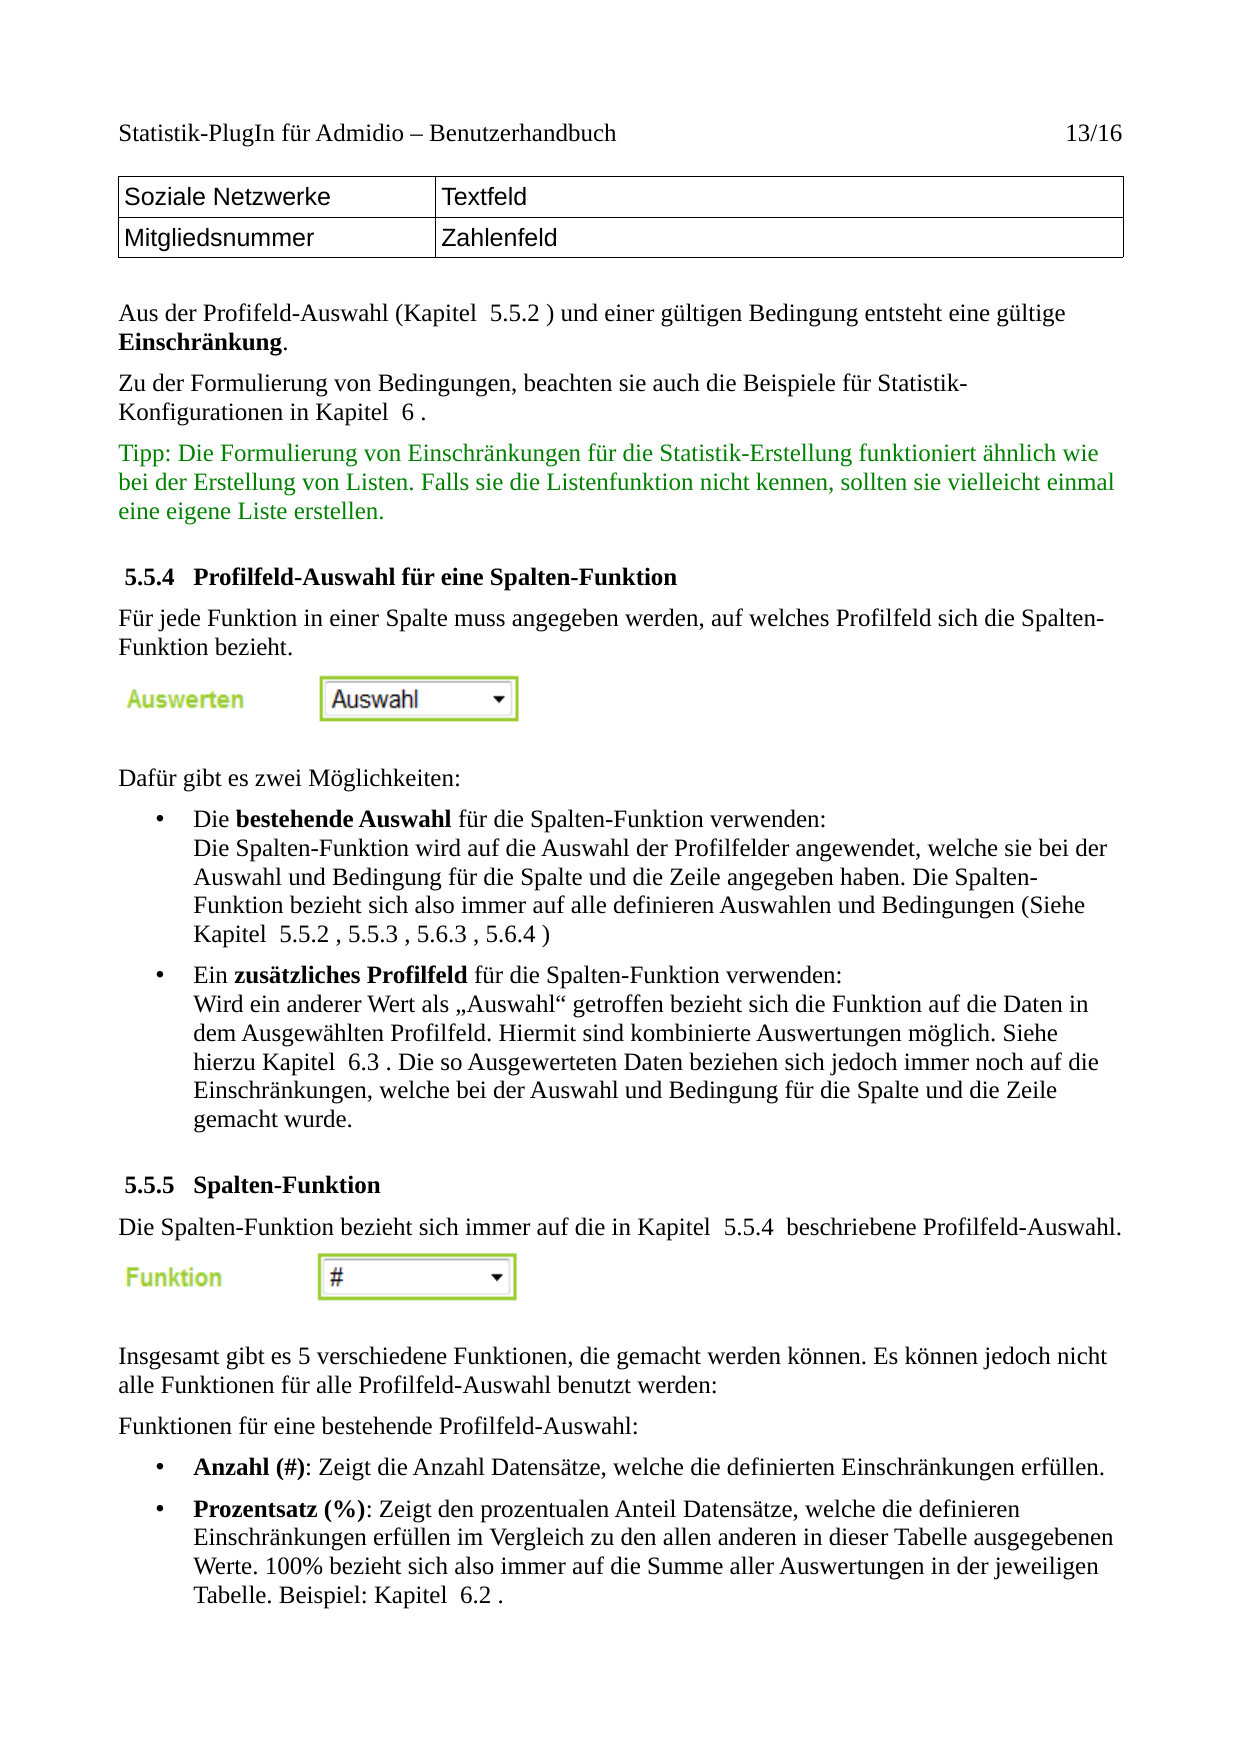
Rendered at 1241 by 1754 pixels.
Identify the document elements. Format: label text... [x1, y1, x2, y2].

subtitle Profilfeld-Auswahl für eine Spalten-Funktion [118, 562, 1122, 591]
list Prozentsatz (%): Zeigt den prozentualen Anteil Datensätze, welche die definieren Einschränkungen erfüllen im Vergleich zu den allen anderen in dieser Tabelle ausgegebenen Werte. 100% bezieht sich also immer auf die Summe aller Auswertungen in der jeweiligen Tabelle. Beispiel: Kapitel 6.2 . [156, 1494, 1122, 1609]
text Dafür gibt es zwei Möglichkeiten: [118, 763, 1122, 792]
table_cell Mitgliedsnummer [119, 218, 435, 257]
subtitle Spalten-Funktion [118, 1171, 1122, 1199]
text Aus der Profifeld-Auswahl (Kapitel 5.5.2 ) und einer gültigen Bedingung entsteht eine gültige Einschränkung. [118, 298, 1122, 356]
text Tipp: Die Formulierung von Einschränkungen für die Statistik-Erstellung funktioniert ähnlich wie bei der Erstellung von Listen. Falls sie die Listenfunktion nicht kennen, sollten sie vielleicht einmal eine eigene Liste erstellen. [118, 438, 1122, 524]
table_cell Textfeld [436, 177, 1123, 217]
table_cell Zahlenfeld [436, 218, 1123, 257]
list Anzahl (#): Zeigt die Anzahl Datensätze, welche die definierten Einschränkungen erfüllen. [156, 1452, 1122, 1481]
text Zu der Formulierung von Bedingungen, beachten sie auch die Beispiele für Statistik-Konfigurationen in Kapitel 6 . [118, 368, 1122, 426]
text Die Spalten-Funktion bezieht sich immer auf die in Kapitel 5.5.4 beschriebene Profilfeld-Auswahl. [118, 1212, 1122, 1241]
text Für jede Funktion in einer Spalte muss angegeben werden, auf welches Profilfeld sich die Spalten-Funktion bezieht. [118, 603, 1122, 661]
text Funktionen für eine bestehende Profilfeld-Auswahl: [118, 1411, 1122, 1440]
table_cell Soziale Netzwerke [119, 177, 435, 217]
list Die bestehende Auswahl für die Spalten-Funktion verwenden: Die Spalten-Funktion wird auf die Auswahl der Profilfelder angewendet, welche sie bei der Auswahl und Bedingung für die Spalte und die Zeile angegeben haben. Die Spalten-Funktion bezieht sich also immer auf alle definieren Auswahlen und Bedingungen (Siehe Kapitel 5.5.2 , 5.5.3 , 5.6.3 , 5.6.4 ) [156, 804, 1122, 948]
text Insgesamt gibt es 5 verschiedene Funktionen, die gemacht werden können. Es können jedoch nicht alle Funktionen für alle Profilfeld-Auswahl benutzt werden: [118, 1341, 1122, 1399]
list Ein zusätzliches Profilfeld für die Spalten-Funktion verwenden: Wird ein anderer Wert als „Auswahl“ getroffen bezieht sich die Funktion auf die Daten in dem Ausgewählten Profilfeld. Hiermit sind kombinierte Auswertungen möglich. Siehe hierzu Kapitel 6.3 . Die so Ausgewerteten Daten beziehen sich jedoch immer noch auf die Einschränkungen, welche bei der Auswahl und Bedingung für die Spalte und die Zeile gemacht wurde. [156, 961, 1122, 1133]
